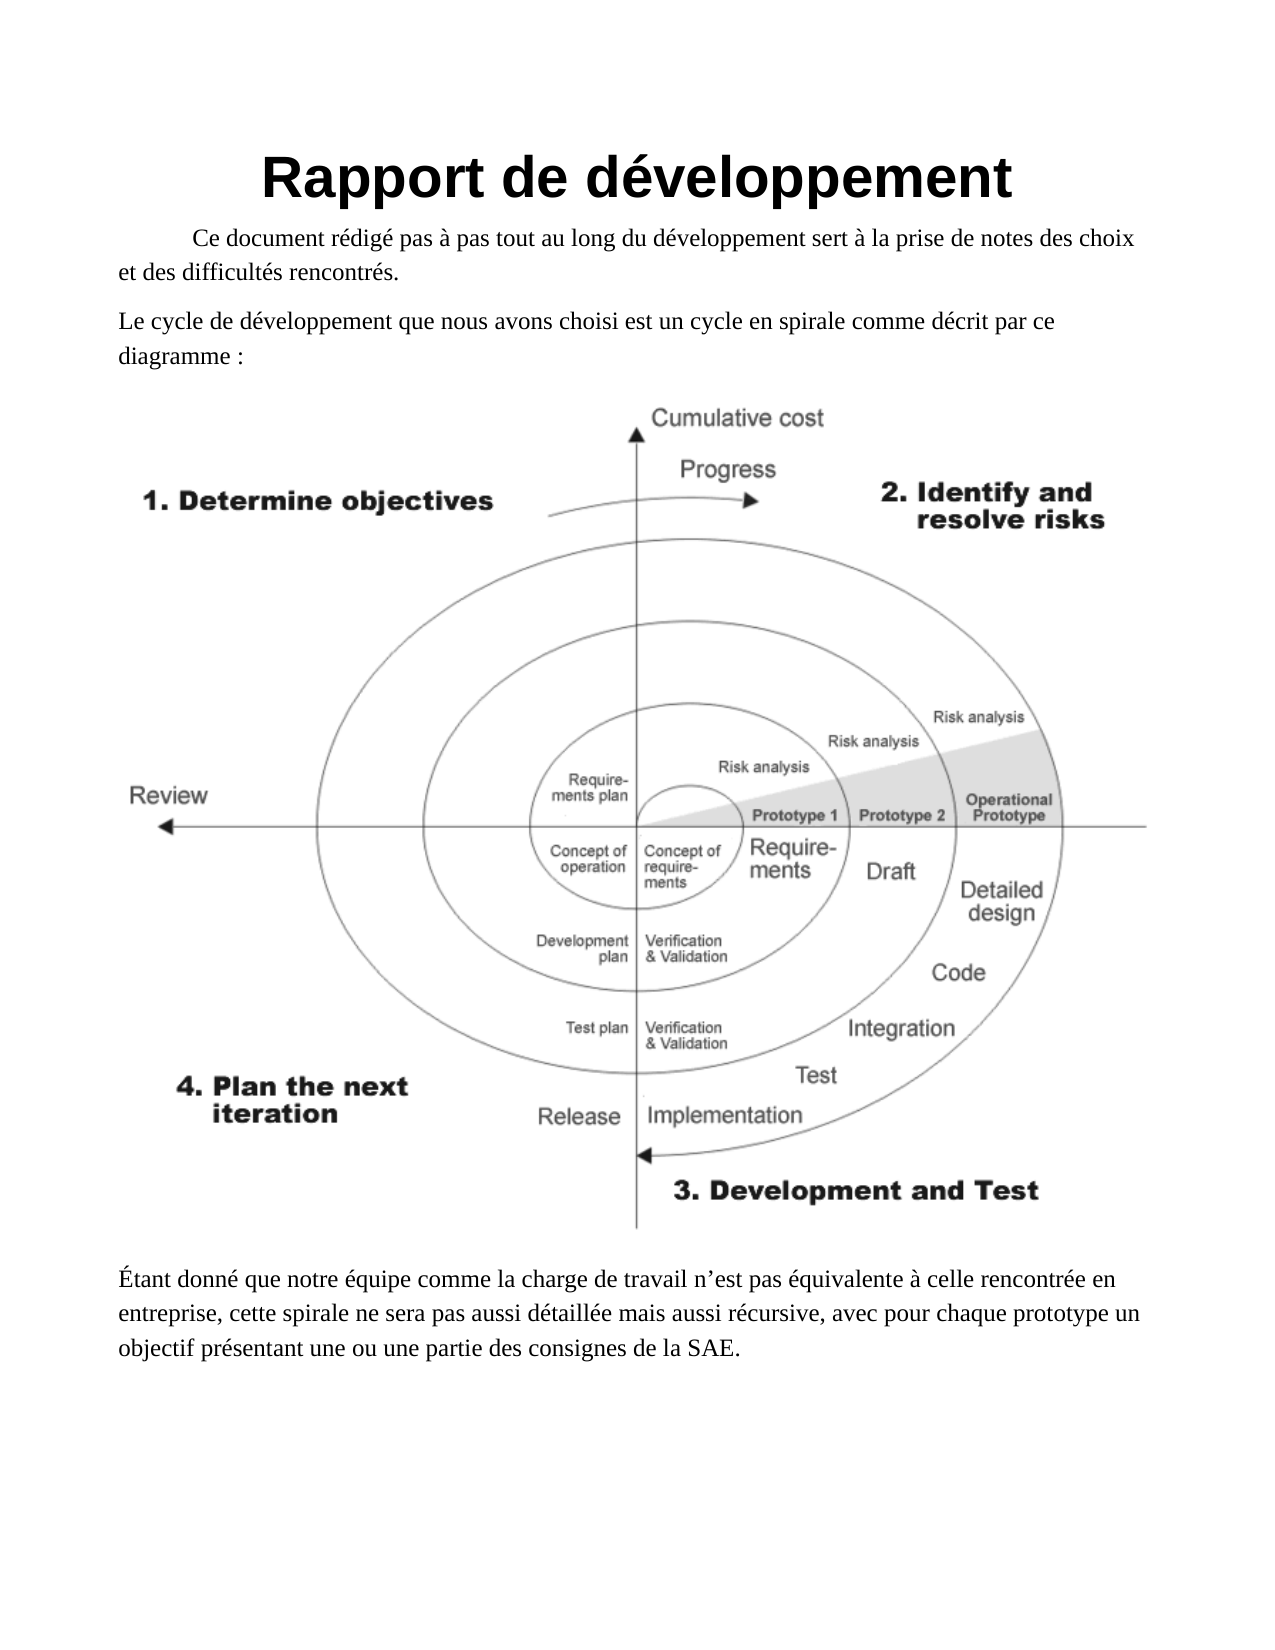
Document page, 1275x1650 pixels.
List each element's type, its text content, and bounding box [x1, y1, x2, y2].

title Rapport de développement [118, 143, 1157, 210]
text Étant donné que notre équipe comme la charge de travail n’est pas équivalente à celle rencontrée en entreprise, cette spirale ne sera pas aussi détaillée mais aussi récursive, avec pour chaque prototype un objectif présentant une ou une partie des consignes de la SAE. [118, 1264, 1157, 1362]
text Ce document rédigé pas à pas tout au long du développement sert à la prise de notes des choix et des difficultés rencontrés. [118, 223, 1157, 286]
text Le cycle de développement que nous avons choisi est un cycle en spirale comme décrit par ce diagramme : [118, 306, 1157, 369]
picture [118, 389, 1157, 1244]
